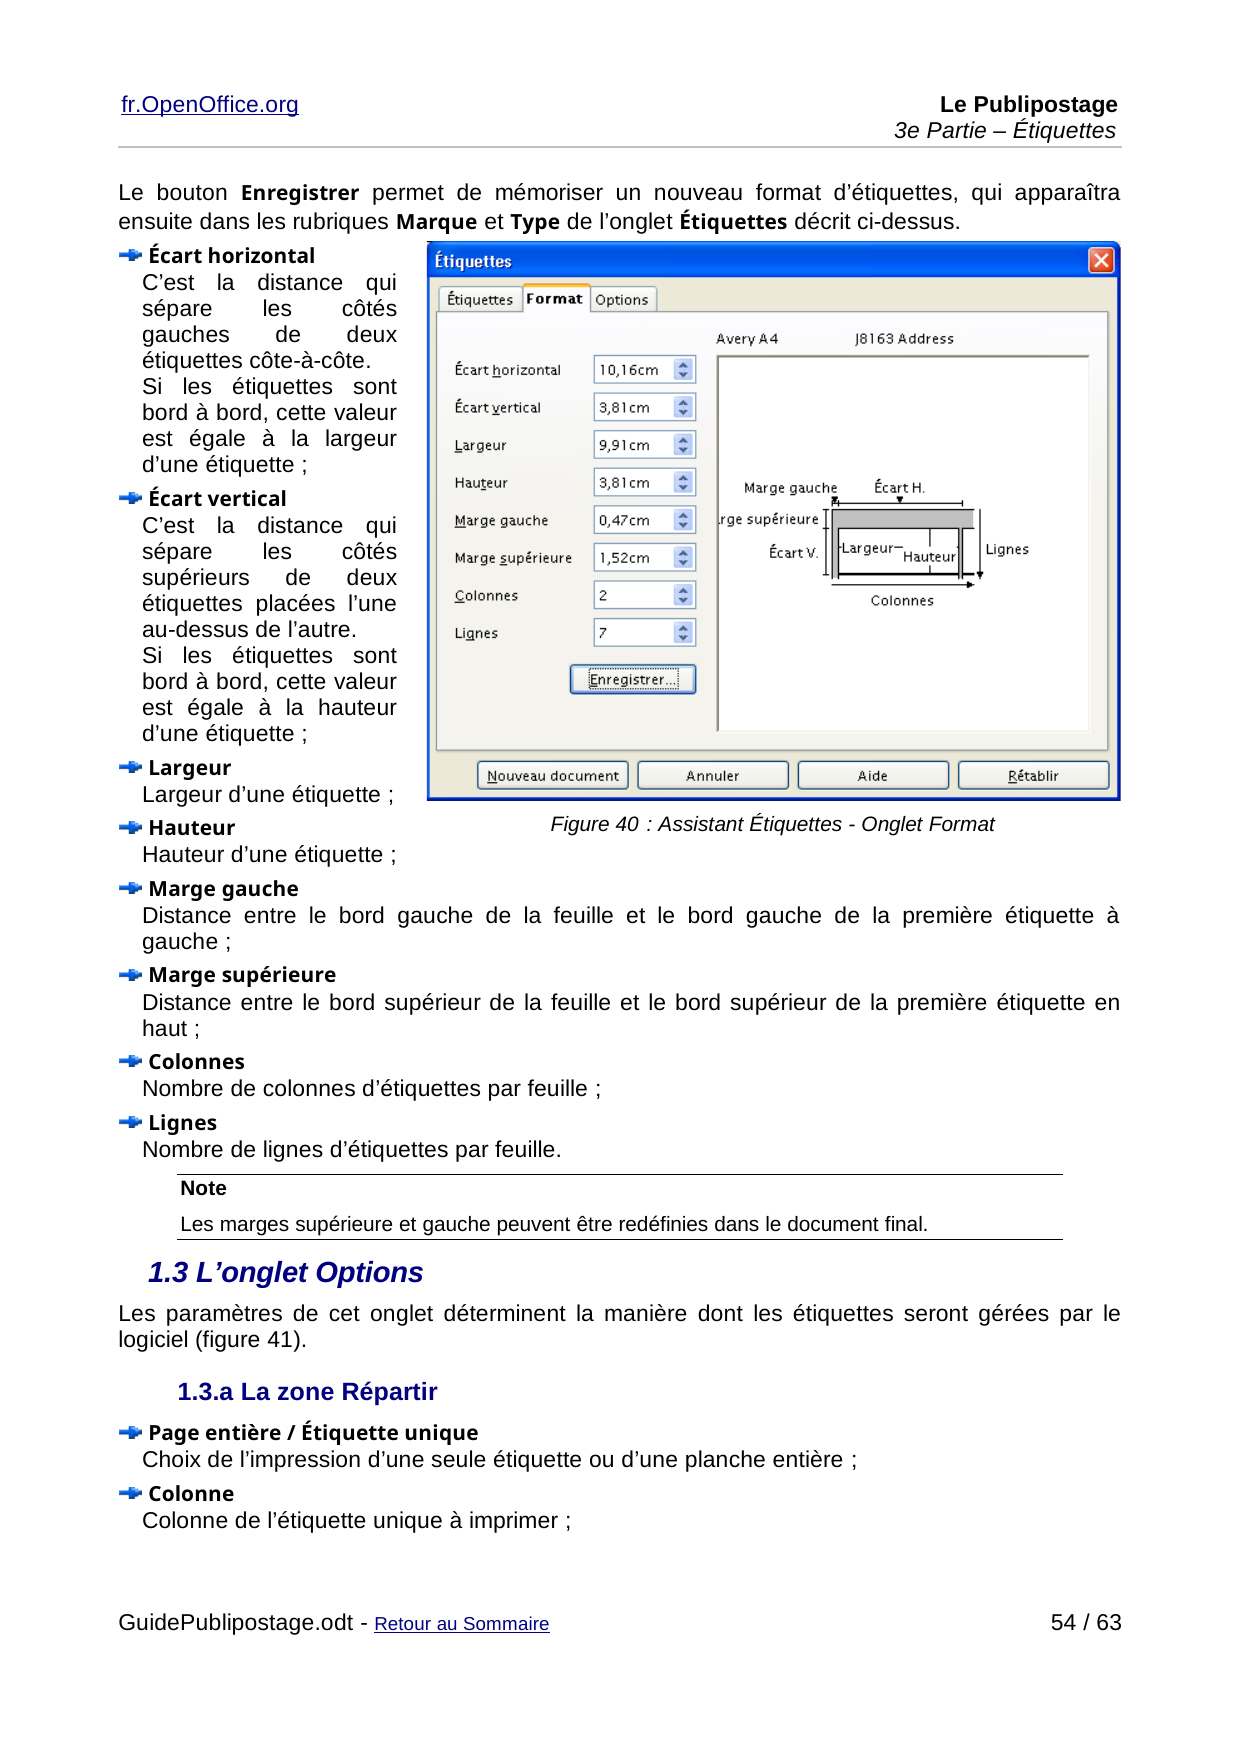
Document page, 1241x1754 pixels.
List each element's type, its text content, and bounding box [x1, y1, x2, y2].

list Colonne Colonne de l’étiquette unique à imprimer ; [118, 1479, 1122, 1533]
list Lignes Nombre de lignes d’étiquettes par feuille. [118, 1107, 1122, 1162]
list Figure 40 : Assistant Étiquettes - Onglet Format [427, 801, 1121, 836]
list Marge gauche Distance entre le bord gauche de la feuille et le bord gauche de la première étiquette à gauche ; [118, 874, 1122, 954]
picture [119, 1055, 142, 1067]
picture [119, 761, 142, 773]
text Les paramètres de cet onglet déterminent la manière dont les étiquettes seront gérées par le logiciel (figure 41). [118, 1301, 1122, 1353]
list Largeur Largeur d’une étiquette ; [118, 753, 427, 807]
list Colonnes Nombre de colonnes d’étiquettes par feuille ; [118, 1047, 1122, 1101]
picture [119, 1426, 142, 1439]
picture [119, 1116, 142, 1128]
picture [119, 969, 142, 981]
text Note [177, 1175, 1063, 1200]
picture [119, 492, 142, 504]
picture [119, 249, 142, 261]
list Hauteur Hauteur d’une étiquette ; [118, 813, 1122, 868]
text Le bouton Enregistrer permet de mémoriser un nouveau format d’étiquettes, qui apparaîtra ensuite dans les rubriques Marque et Type de l’onglet Étiquettes décrit ci-dessus. [118, 178, 1122, 235]
subtitle L’onglet Options [148, 1256, 1122, 1289]
picture [426, 241, 1121, 801]
picture [119, 821, 142, 834]
list Page entière / Étiquette unique Choix de l’impression d’une seule étiquette ou d’une planche entière ; [118, 1418, 1122, 1473]
picture [119, 1487, 142, 1499]
list Écart vertical C’est la distance qui sépare les côtés supérieurs de deux étiquettes placées l’une au-dessus de l’autre. Si les étiquettes sont bord à bord, cette valeur est égale à la hauteur d’une étiquette ; [118, 484, 426, 747]
subtitle La zone Répartir [177, 1378, 1122, 1406]
list Marge supérieure Distance entre le bord supérieur de la feuille et le bord supérieur de la première étiquette en haut ; [118, 960, 1122, 1041]
text Les marges supérieure et gauche peuvent être redéfinies dans le document final. [177, 1209, 1063, 1239]
list Écart horizontal C’est la distance qui sépare les côtés gauches de deux étiquettes côte-à-côte. Si les étiquettes sont bord à bord, cette valeur est égale à la largeur d’une étiquette ; [118, 241, 426, 478]
picture [119, 882, 142, 894]
